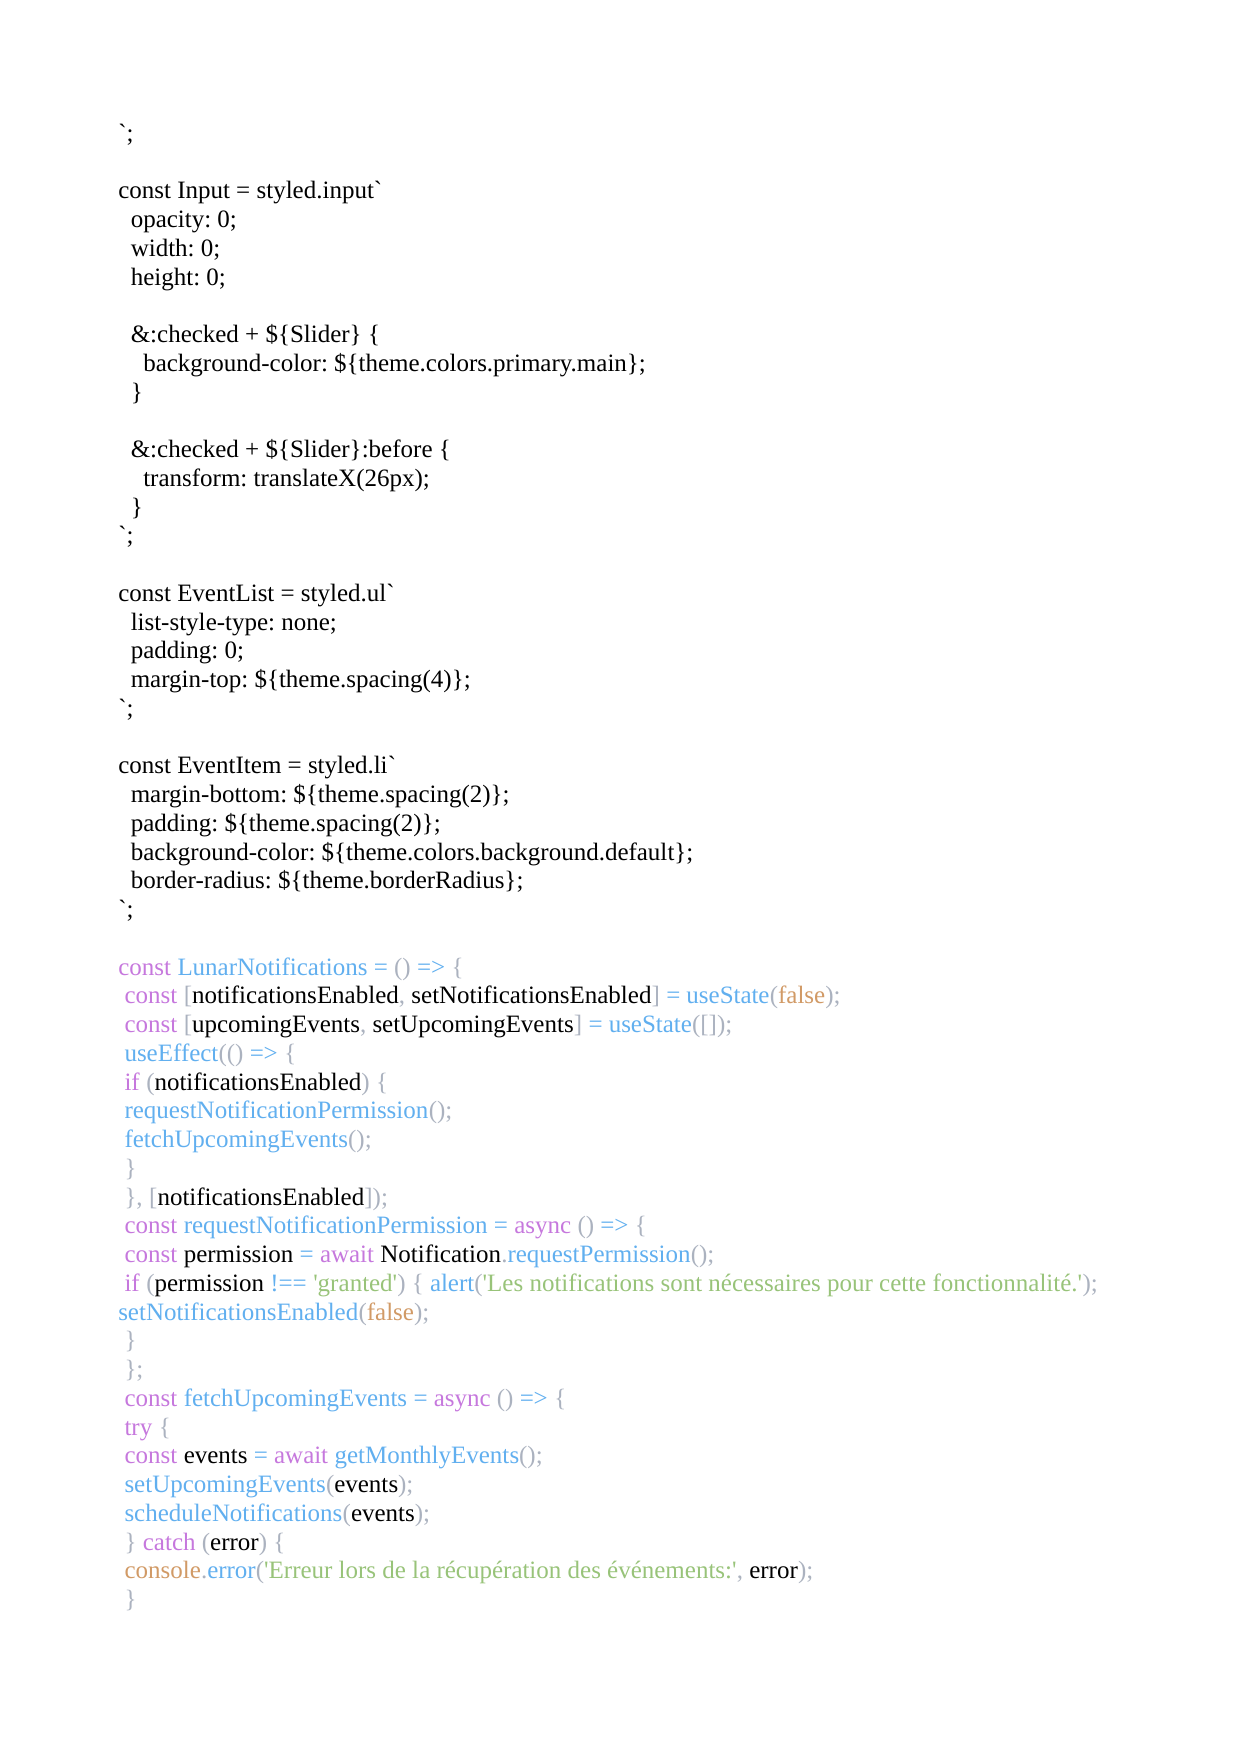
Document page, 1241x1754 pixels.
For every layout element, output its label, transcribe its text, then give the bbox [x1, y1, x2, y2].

text `; [118, 118, 1122, 147]
text } [118, 492, 1122, 521]
text }, [notificationsEnabled]); [118, 1182, 1122, 1211]
text background-color: ${theme.colors.primary.main}; [118, 348, 1122, 377]
text &:checked + ${Slider} { [118, 319, 1122, 348]
text setUpcomingEvents(events); [118, 1469, 1122, 1498]
text const LunarNotifications = () => { [118, 952, 1122, 981]
text const Input = styled.input` [118, 176, 1122, 204]
text const [notificationsEnabled, setNotificationsEnabled] = useState(false); [118, 981, 1122, 1009]
text } [118, 377, 1122, 406]
text `; [118, 894, 1122, 923]
text fetchUpcomingEvents(); [118, 1124, 1122, 1153]
text } [118, 1584, 1122, 1613]
text height: 0; [118, 262, 1122, 291]
text const EventItem = styled.li` [118, 751, 1122, 779]
text &:checked + ${Slider}:before { [118, 434, 1122, 463]
text `; [118, 693, 1122, 722]
text useEffect(() => { [118, 1038, 1122, 1067]
text try { [118, 1412, 1122, 1441]
text margin-bottom: ${theme.spacing(2)}; [118, 779, 1122, 808]
text console.error('Erreur lors de la récupération des événements:', error); [118, 1556, 1122, 1584]
text }; [118, 1354, 1122, 1383]
text } [118, 1326, 1122, 1354]
text padding: ${theme.spacing(2)}; [118, 808, 1122, 837]
text background-color: ${theme.colors.background.default}; [118, 837, 1122, 866]
text const requestNotificationPermission = async () => { [118, 1211, 1122, 1239]
text const events = await getMonthlyEvents(); [118, 1441, 1122, 1469]
text margin-top: ${theme.spacing(4)}; [118, 664, 1122, 693]
text const EventList = styled.ul` [118, 578, 1122, 607]
text const [upcomingEvents, setUpcomingEvents] = useState([]); [118, 1009, 1122, 1038]
text opacity: 0; [118, 204, 1122, 233]
text if (notificationsEnabled) { [118, 1067, 1122, 1096]
text scheduleNotifications(events); [118, 1498, 1122, 1527]
text requestNotificationPermission(); [118, 1096, 1122, 1124]
text `; [118, 521, 1122, 549]
text transform: translateX(26px); [118, 463, 1122, 492]
text } [118, 1153, 1122, 1182]
text const fetchUpcomingEvents = async () => { [118, 1383, 1122, 1412]
text width: 0; [118, 233, 1122, 262]
text padding: 0; [118, 636, 1122, 664]
text border-radius: ${theme.borderRadius}; [118, 866, 1122, 894]
text list-style-type: none; [118, 607, 1122, 636]
text const permission = await Notification.requestPermission(); [118, 1239, 1122, 1268]
text } catch (error) { [118, 1527, 1122, 1556]
text if (permission !== 'granted') { alert('Les notifications sont nécessaires pour cette fonctionnalité.'); setNotificationsEnabled(false); [118, 1268, 1122, 1326]
